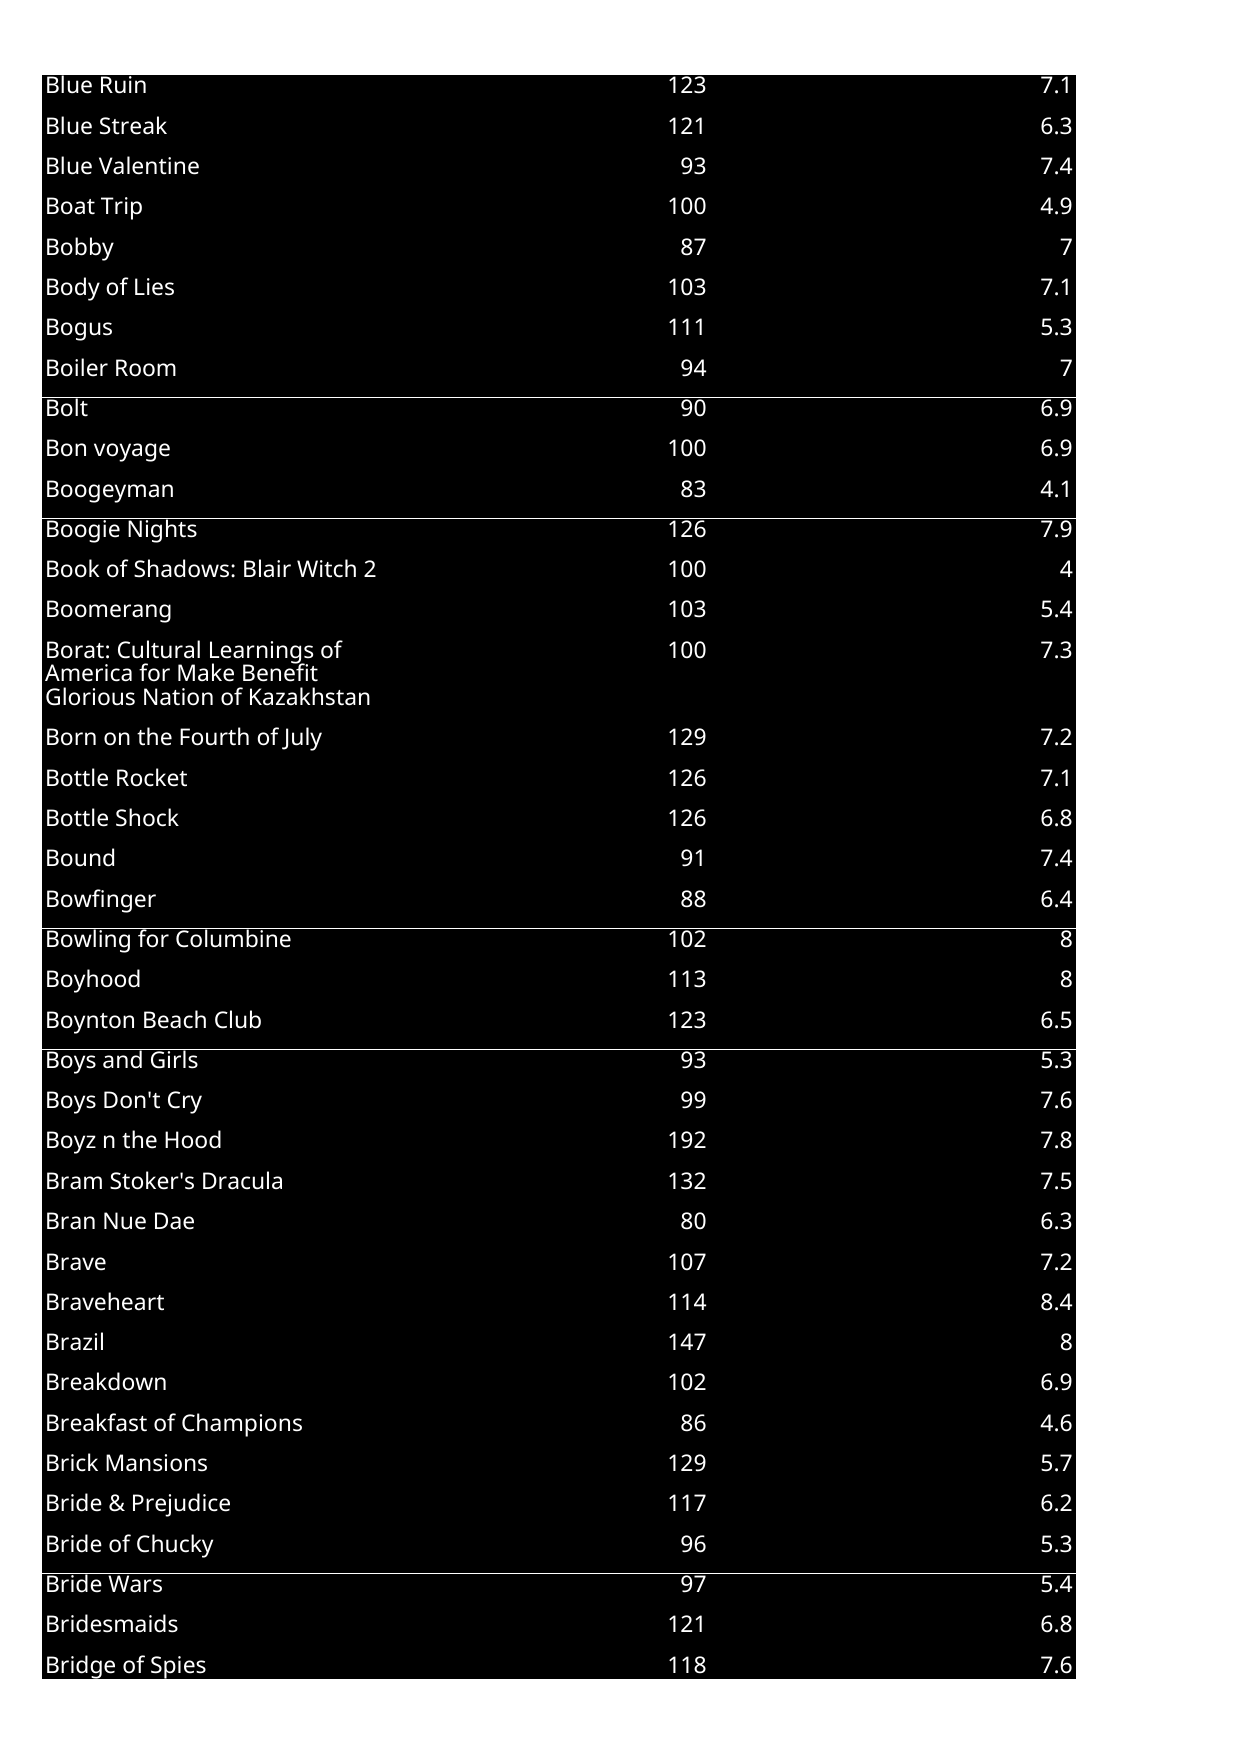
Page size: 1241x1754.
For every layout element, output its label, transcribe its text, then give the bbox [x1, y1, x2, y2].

table_cell 6.9 [709, 438, 1076, 478]
table_cell 8.4 [709, 1291, 1076, 1332]
table_cell Bowling for Columbine [42, 929, 391, 969]
table_cell 7.8 [709, 1130, 1076, 1170]
table_cell 6.3 [709, 1211, 1076, 1251]
table_cell Boys Don't Cry [42, 1090, 391, 1130]
table_cell 83 [391, 478, 709, 518]
table_cell 121 [391, 115, 709, 156]
table_cell 129 [391, 1453, 709, 1493]
table_cell Bowfinger [42, 888, 391, 928]
table_cell 5.3 [709, 1533, 1076, 1573]
table_cell 102 [391, 929, 709, 969]
table_cell 123 [391, 75, 709, 115]
table_cell Bound [42, 848, 391, 888]
table_cell Brick Mansions [42, 1453, 391, 1493]
table_cell Braveheart [42, 1291, 391, 1332]
table_cell 91 [391, 848, 709, 888]
table_cell 4.6 [709, 1412, 1076, 1453]
table_cell Born on the Fourth of July [42, 727, 391, 767]
table_cell Boogie Nights [42, 519, 391, 559]
table_cell Bogus [42, 317, 391, 357]
table_cell 6.9 [709, 1372, 1076, 1412]
table_cell Boys and Girls [42, 1050, 391, 1090]
table_cell 121 [391, 1614, 709, 1654]
table_cell Boyhood [42, 969, 391, 1009]
table_cell 100 [391, 438, 709, 478]
table_cell 7 [709, 236, 1076, 277]
table_cell 6.3 [709, 115, 1076, 156]
table_cell Borat: Cultural Learnings of America for Make Benefit Glorious Nation of Kazakhstan [42, 639, 391, 727]
table_cell 5.4 [709, 599, 1076, 639]
table_cell 126 [391, 519, 709, 559]
table_cell Bride Wars [42, 1574, 391, 1614]
table_cell Blue Ruin [42, 75, 391, 115]
table_cell 7.1 [709, 277, 1076, 317]
table_cell 80 [391, 1211, 709, 1251]
table_cell Boynton Beach Club [42, 1009, 391, 1049]
table_cell 103 [391, 599, 709, 639]
table_cell 107 [391, 1251, 709, 1291]
table_cell 7.9 [709, 519, 1076, 559]
table_cell 99 [391, 1090, 709, 1130]
table_cell Boat Trip [42, 196, 391, 236]
table_cell 8 [709, 1332, 1076, 1372]
table_cell 7.6 [709, 1654, 1076, 1679]
table_cell Bobby [42, 236, 391, 277]
table_cell Boyz n the Hood [42, 1130, 391, 1170]
table_cell 93 [391, 156, 709, 196]
table_cell 93 [391, 1050, 709, 1090]
table_cell 97 [391, 1574, 709, 1614]
table_cell Boogeyman [42, 478, 391, 518]
table_cell 192 [391, 1130, 709, 1170]
table_cell 5.4 [709, 1574, 1076, 1614]
table_cell Bottle Shock [42, 808, 391, 848]
table_cell 126 [391, 808, 709, 848]
table_cell 7.4 [709, 848, 1076, 888]
table_cell 94 [391, 357, 709, 397]
table_cell 4.1 [709, 478, 1076, 518]
table_cell Bridge of Spies [42, 1654, 391, 1679]
table_cell Bride & Prejudice [42, 1493, 391, 1533]
table_cell Brave [42, 1251, 391, 1291]
table_cell 8 [709, 969, 1076, 1009]
table_cell Book of Shadows: Blair Witch 2 [42, 559, 391, 599]
table_cell 7.1 [709, 767, 1076, 808]
table_cell 96 [391, 1533, 709, 1573]
table_cell 7.2 [709, 727, 1076, 767]
table_cell 4.9 [709, 196, 1076, 236]
table_cell 113 [391, 969, 709, 1009]
table_cell 126 [391, 767, 709, 808]
table_cell 117 [391, 1493, 709, 1533]
table_cell Body of Lies [42, 277, 391, 317]
table_cell Bridesmaids [42, 1614, 391, 1654]
table_cell 4 [709, 559, 1076, 599]
table_cell Blue Valentine [42, 156, 391, 196]
table_cell Bon voyage [42, 438, 391, 478]
table_cell 88 [391, 888, 709, 928]
table_cell 7.3 [709, 639, 1076, 727]
table_cell Bolt [42, 398, 391, 438]
table_cell 7.5 [709, 1170, 1076, 1211]
table_cell 8 [709, 929, 1076, 969]
table_cell 129 [391, 727, 709, 767]
table_cell 102 [391, 1372, 709, 1412]
table_cell Breakdown [42, 1372, 391, 1412]
table_cell 5.3 [709, 1050, 1076, 1090]
table_cell Boomerang [42, 599, 391, 639]
table_cell 5.3 [709, 317, 1076, 357]
table_cell 7 [709, 357, 1076, 397]
table_cell 7.2 [709, 1251, 1076, 1291]
table_cell 100 [391, 196, 709, 236]
table_cell 7.4 [709, 156, 1076, 196]
table_cell Boiler Room [42, 357, 391, 397]
table_cell 6.9 [709, 398, 1076, 438]
table_cell 100 [391, 639, 709, 727]
table_cell 114 [391, 1291, 709, 1332]
table_cell 118 [391, 1654, 709, 1679]
table_cell Brazil [42, 1332, 391, 1372]
table_cell Bottle Rocket [42, 767, 391, 808]
table_cell Bram Stoker's Dracula [42, 1170, 391, 1211]
table_cell 100 [391, 559, 709, 599]
table_cell 6.4 [709, 888, 1076, 928]
table_cell 7.1 [709, 75, 1076, 115]
table_cell 6.8 [709, 808, 1076, 848]
table_cell Bride of Chucky [42, 1533, 391, 1573]
table_cell Blue Streak [42, 115, 391, 156]
table_cell 87 [391, 236, 709, 277]
table_cell 7.6 [709, 1090, 1076, 1130]
table_cell 90 [391, 398, 709, 438]
table_cell 147 [391, 1332, 709, 1372]
table_cell 5.7 [709, 1453, 1076, 1493]
table_cell Bran Nue Dae [42, 1211, 391, 1251]
table_cell 6.5 [709, 1009, 1076, 1049]
table_cell Breakfast of Champions [42, 1412, 391, 1453]
table_cell 123 [391, 1009, 709, 1049]
table_cell 86 [391, 1412, 709, 1453]
table_cell 6.8 [709, 1614, 1076, 1654]
table_cell 111 [391, 317, 709, 357]
table_cell 103 [391, 277, 709, 317]
table_cell 6.2 [709, 1493, 1076, 1533]
table_cell 132 [391, 1170, 709, 1211]
